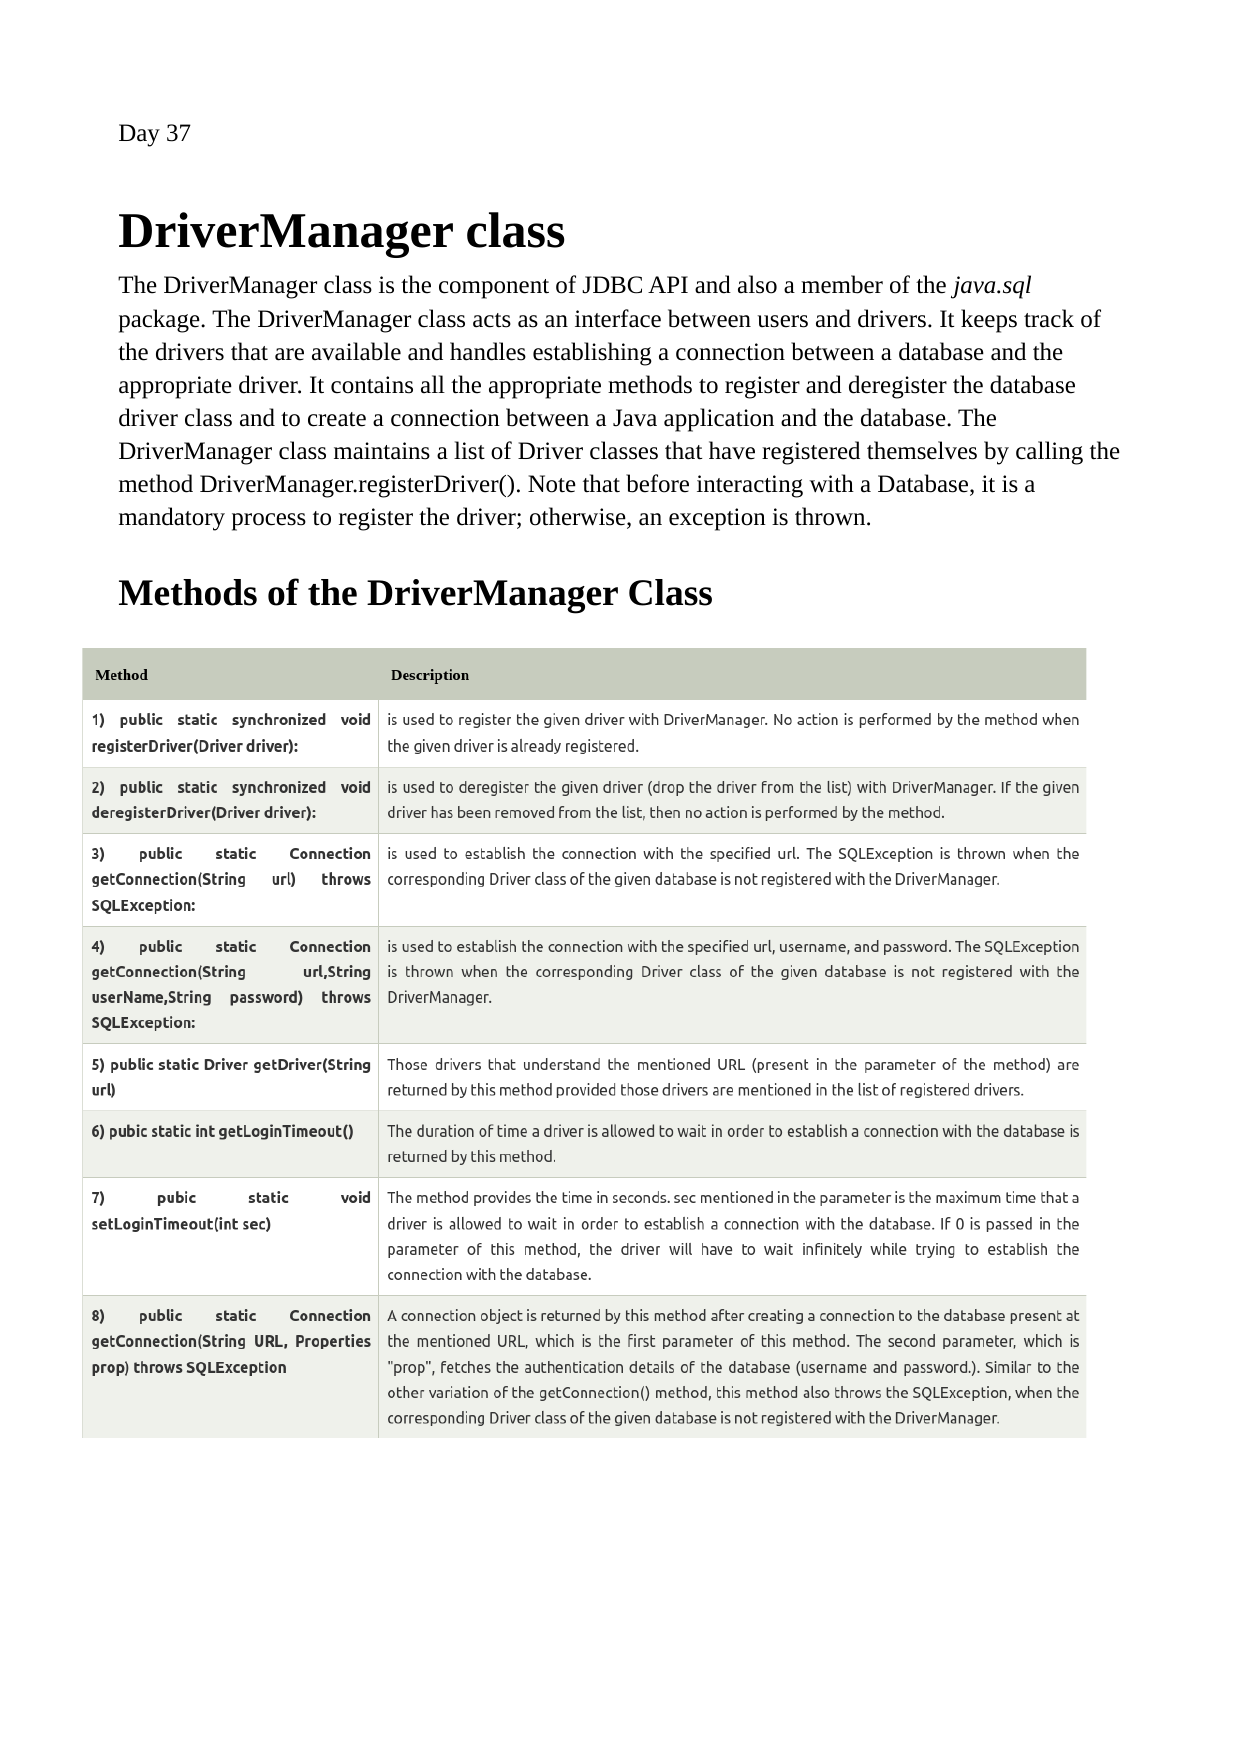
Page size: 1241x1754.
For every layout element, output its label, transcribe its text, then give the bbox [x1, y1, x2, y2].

text Day 37 [118, 118, 1122, 147]
subtitle DriverManager class [118, 201, 1122, 258]
text The DriverManager class is the component of JDBC API and also a member of the java.sql package. The DriverManager class acts as an interface between users and drivers. It keeps track of the drivers that are available and handles establishing a connection between a database and the appropriate driver. It contains all the appropriate methods to register and deregister the database driver class and to create a connection between a Java application and the database. The DriverManager class maintains a list of Driver classes that have registered themselves by calling the method DriverManager.registerDriver(). Note that before interacting with a Database, it is a mandatory process to register the driver; otherwise, an exception is thrown. [118, 271, 1122, 531]
subtitle Methods of the DriverManager Class [118, 570, 1122, 613]
picture [82, 648, 1087, 1438]
